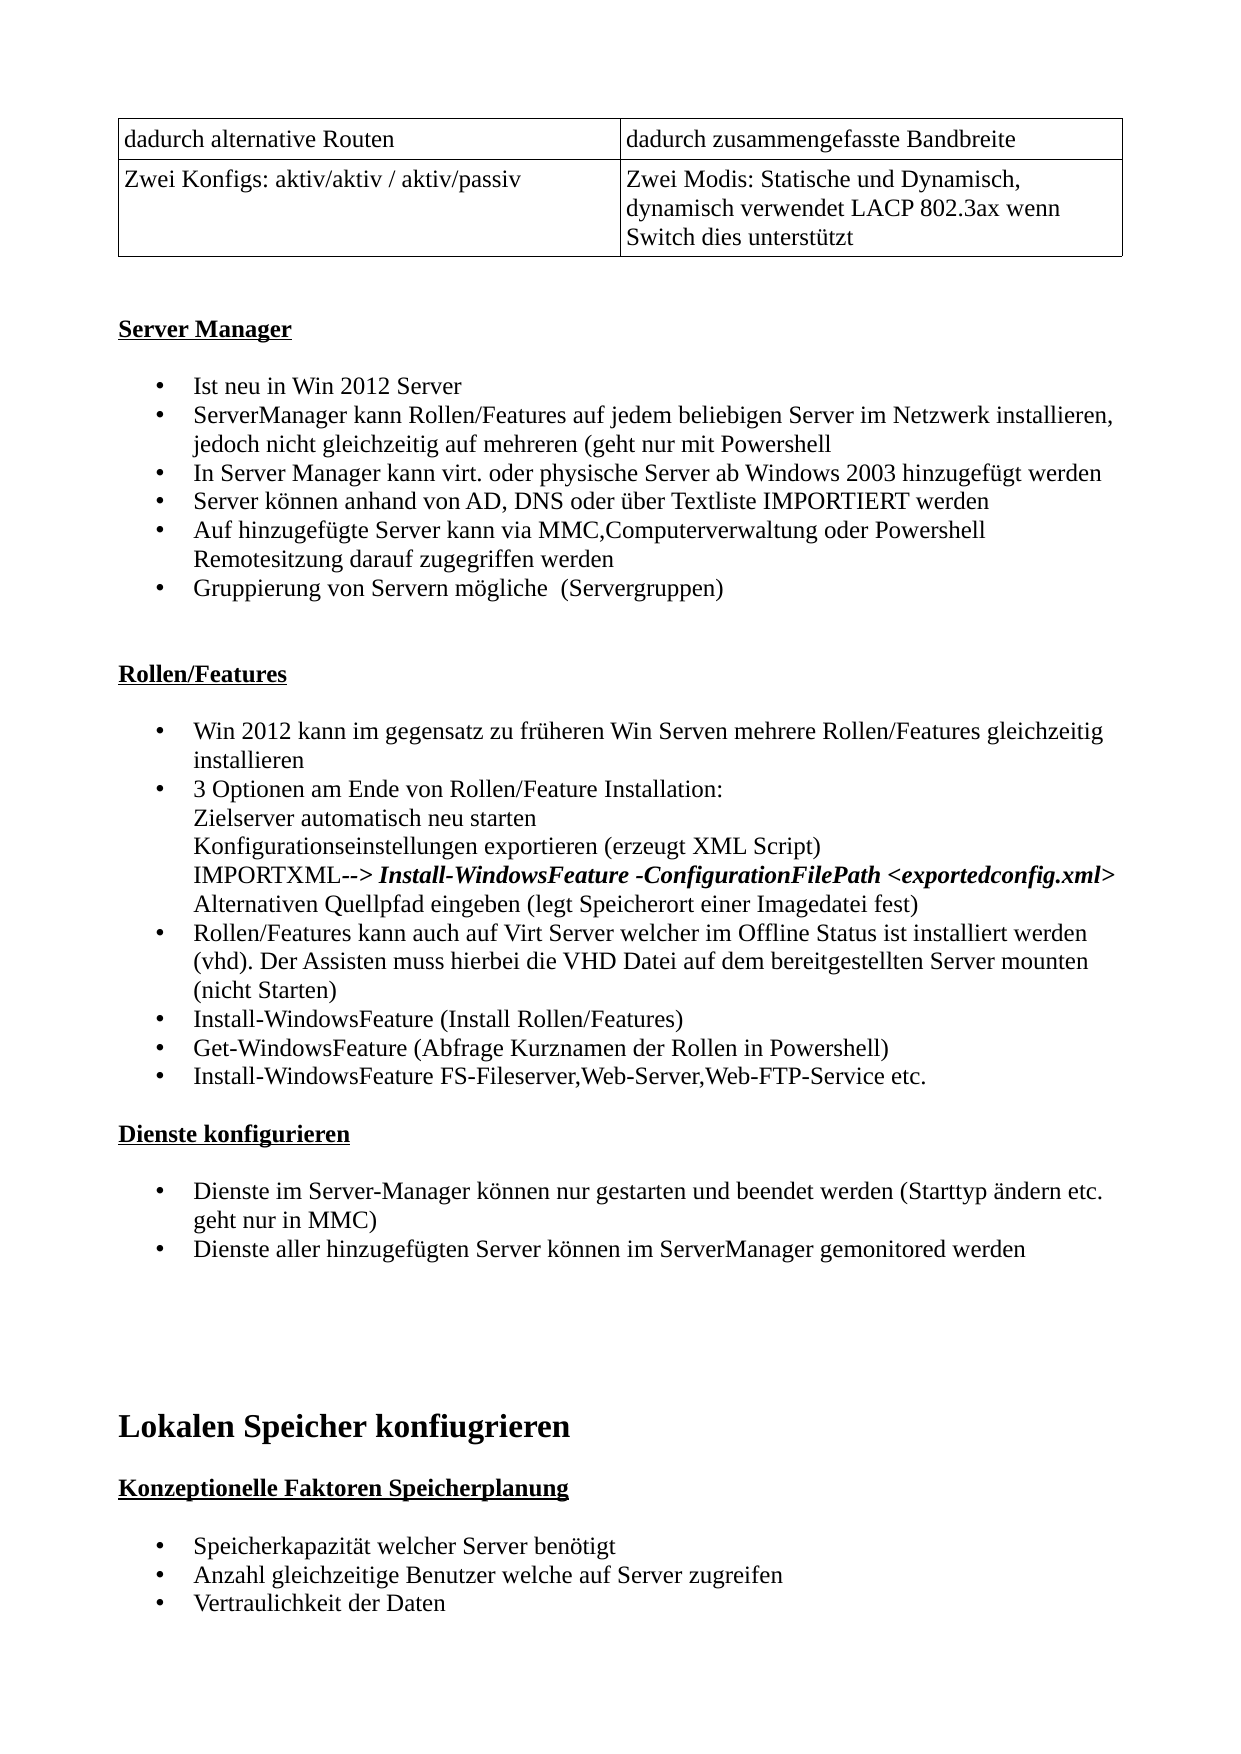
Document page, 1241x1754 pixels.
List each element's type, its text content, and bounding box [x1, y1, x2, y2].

list In Server Manager kann virt. oder physische Server ab Windows 2003 hinzugefügt werden [156, 458, 1122, 486]
list Win 2012 kann im gegensatz zu früheren Win Serven mehrere Rollen/Features gleichzeitig installieren [156, 716, 1122, 774]
table_cell dadurch alternative Routen [119, 119, 620, 158]
text Lokalen Speicher konfiugrieren [118, 1406, 1122, 1445]
list Get-WindowsFeature (Abfrage Kurznamen der Rollen in Powershell) [156, 1033, 1122, 1061]
list Vertraulichkeit der Daten [156, 1588, 1122, 1617]
list Server können anhand von AD, DNS oder über Textliste IMPORTIERT werden [156, 486, 1122, 515]
text Server Manager [118, 314, 1122, 343]
list Ist neu in Win 2012 Server [156, 371, 1122, 400]
text Dienste konfigurieren [118, 1119, 1122, 1148]
list Auf hinzugefügte Server kann via MMC,Computerverwaltung oder Powershell Remotesitzung darauf zugegriffen werden [156, 515, 1122, 573]
table_cell dadurch zusammengefasste Bandbreite [621, 119, 1122, 158]
text Konzeptionelle Faktoren Speicherplanung [118, 1473, 1122, 1502]
list Install-WindowsFeature FS-Fileserver,Web-Server,Web-FTP-Service etc. [156, 1061, 1122, 1090]
list Anzahl gleichzeitige Benutzer welche auf Server zugreifen [156, 1560, 1122, 1588]
list Speicherkapazität welcher Server benötigt [156, 1531, 1122, 1560]
list Gruppierung von Servern mögliche (Servergruppen) [156, 573, 1122, 601]
list 3 Optionen am Ende von Rollen/Feature Installation: Zielserver automatisch neu starten Konfigurationseinstellungen exportieren (erzeugt XML Script) IMPORTXML--> Install-WindowsFeature -ConfigurationFilePath <exportedconfig.xml> Alternativen Quellpfad eingeben (legt Speicherort einer Imagedatei fest) [156, 774, 1122, 918]
list Dienste im Server-Manager können nur gestarten und beendet werden (Starttyp ändern etc. geht nur in MMC) [156, 1176, 1122, 1234]
list Rollen/Features kann auch auf Virt Server welcher im Offline Status ist installiert werden (vhd). Der Assisten muss hierbei die VHD Datei auf dem bereitgestellten Server mounten (nicht Starten) [156, 918, 1122, 1004]
table_cell Zwei Modis: Statische und Dynamisch, dynamisch verwendet LACP 802.3ax wenn Switch dies unterstützt [621, 160, 1122, 256]
list ServerManager kann Rollen/Features auf jedem beliebigen Server im Netzwerk installieren, jedoch nicht gleichzeitig auf mehreren (geht nur mit Powershell [156, 400, 1122, 458]
list Dienste aller hinzugefügten Server können im ServerManager gemonitored werden [156, 1234, 1122, 1263]
list Install-WindowsFeature (Install Rollen/Features) [156, 1004, 1122, 1033]
table_cell Zwei Konfigs: aktiv/aktiv / aktiv/passiv [119, 160, 620, 256]
text Rollen/Features [118, 659, 1122, 688]
